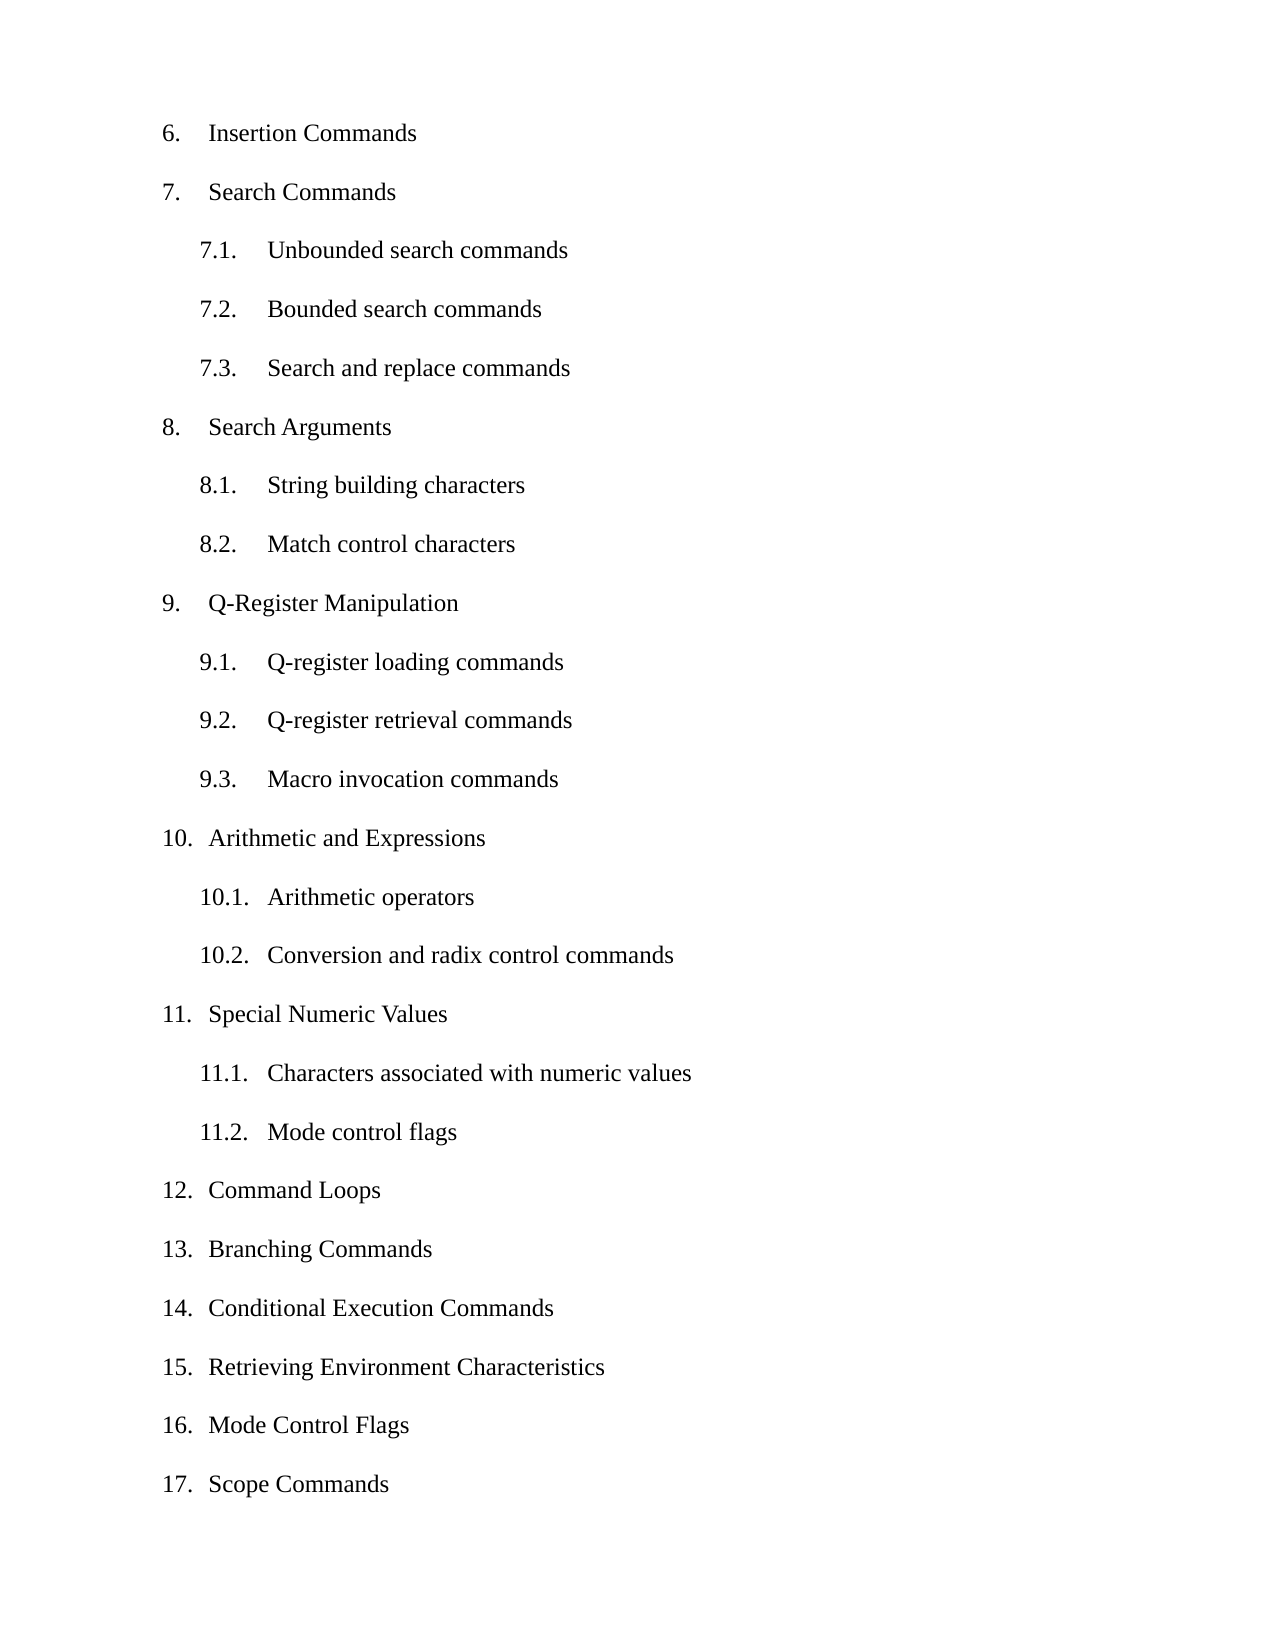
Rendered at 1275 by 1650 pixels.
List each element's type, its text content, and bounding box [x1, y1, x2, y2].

list Unbounded search commands [193, 236, 1157, 264]
list Command Loops [156, 1176, 1157, 1204]
list Bounded search commands [193, 294, 1157, 323]
list Retrieving Environment Characteristics [156, 1352, 1157, 1381]
list Mode Control Flags [156, 1411, 1157, 1439]
list Branching Commands [156, 1234, 1157, 1263]
list Insertion Commands [156, 118, 1157, 147]
list Conversion and radix control commands [193, 941, 1157, 969]
list Q-Register Manipulation [156, 588, 1157, 617]
list Mode control flags [193, 1117, 1157, 1146]
list Q-register loading commands [193, 647, 1157, 676]
list Special Numeric Values [156, 999, 1157, 1028]
list Arithmetic and Expressions [156, 823, 1157, 852]
list Arithmetic operators [193, 882, 1157, 911]
list Match control characters [193, 529, 1157, 558]
list Search Arguments [156, 412, 1157, 441]
list Characters associated with numeric values [193, 1058, 1157, 1087]
list Search Commands [156, 177, 1157, 206]
list Macro invocation commands [193, 764, 1157, 793]
list Scope Commands [156, 1469, 1157, 1498]
list Search and replace commands [193, 353, 1157, 382]
list Q-register retrieval commands [193, 706, 1157, 734]
list Conditional Execution Commands [156, 1293, 1157, 1322]
list String building characters [193, 471, 1157, 499]
